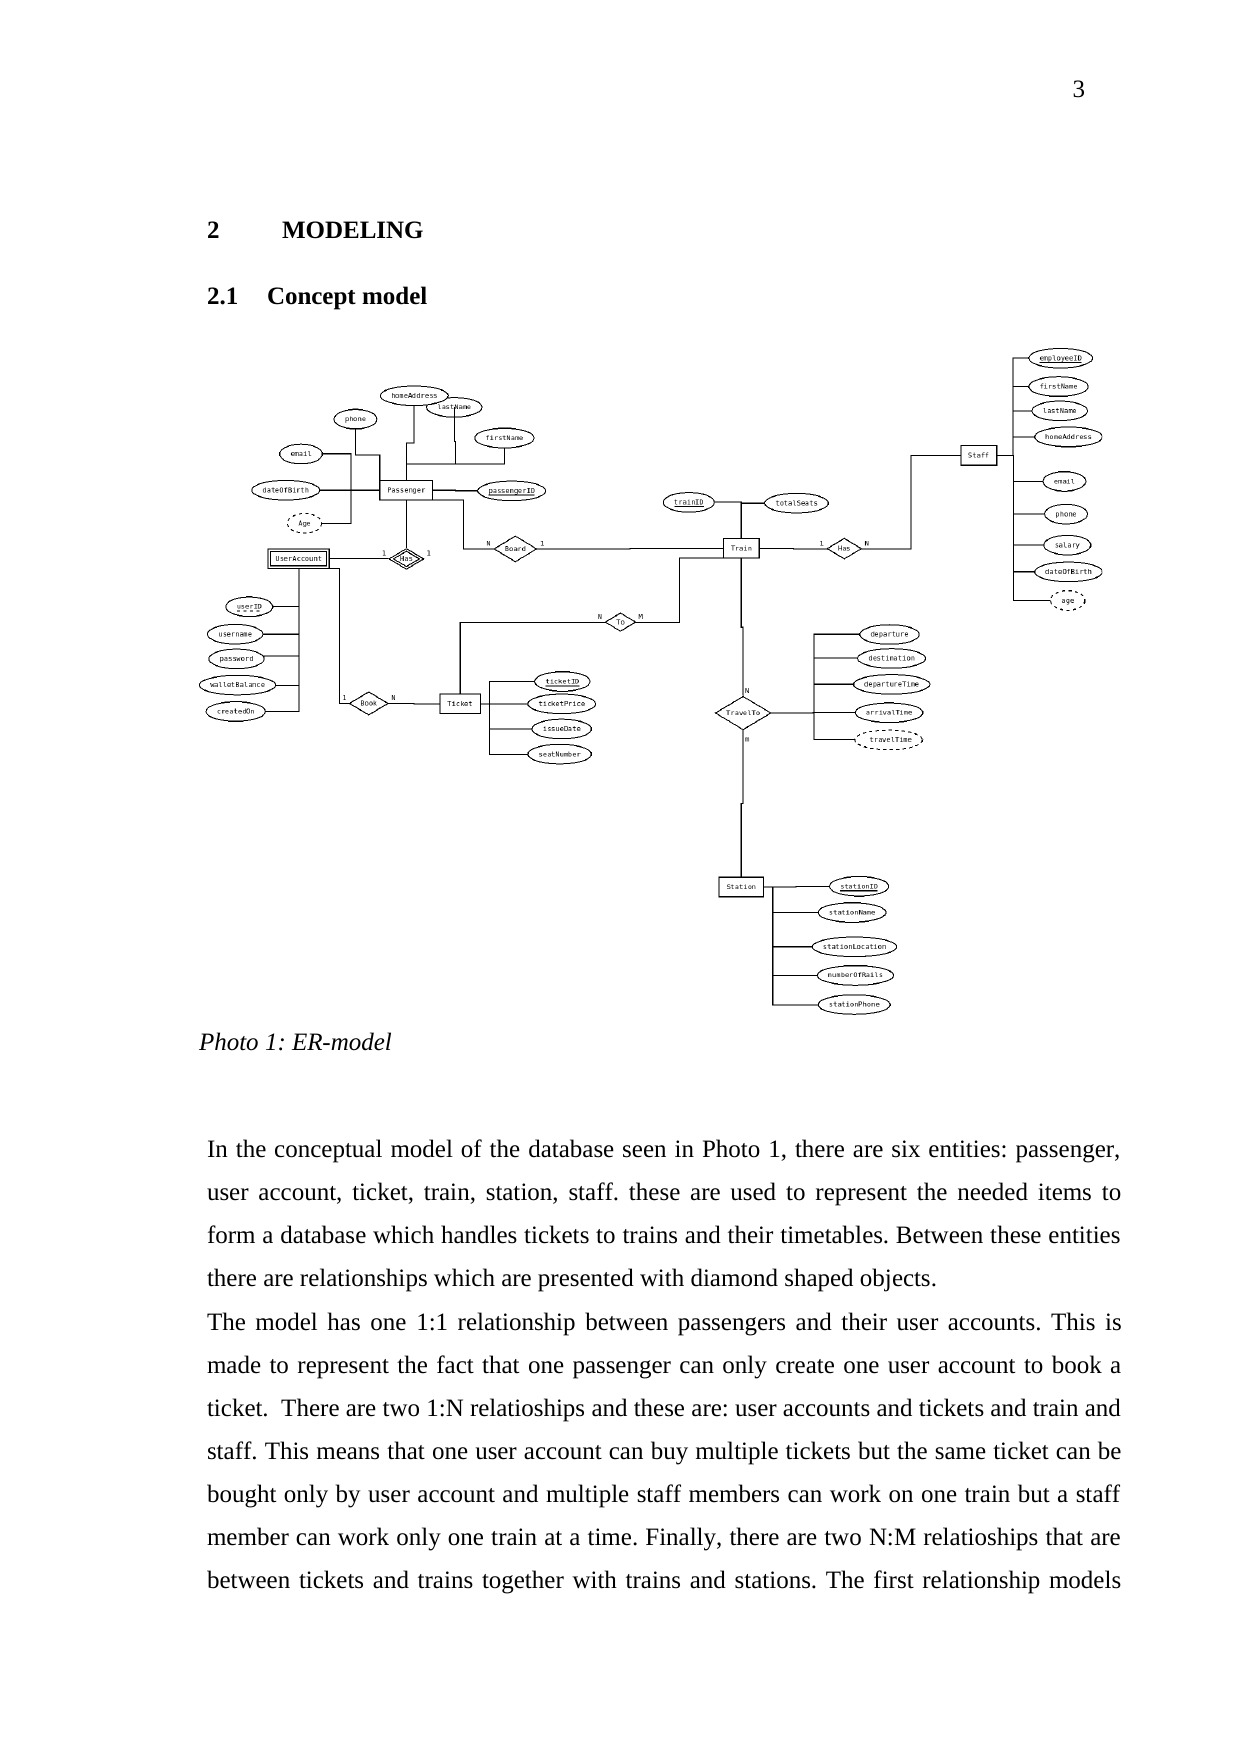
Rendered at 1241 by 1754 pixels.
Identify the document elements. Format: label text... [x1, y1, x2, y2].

text In the conceptual model of the database seen in Photo 1, there are six entities: passenger, user account, ticket, train, station, staff. these are used to represent the needed items to form a database which handles tickets to trains and their timetables. Between these entities there are relationships which are presented with diamond shaped objects. [207, 1134, 1122, 1292]
picture [198, 347, 1103, 1015]
text The model has one 1:1 relationship between passengers and their user accounts. This is made to represent the fact that one passenger can only create one user account to book a ticket. There are two 1:N relatioships and these are: user accounts and tickets and train and staff. This means that one user account can buy multiple tickets but the same ticket can be bought only by user account and multiple staff members can work on one train but a staff member can work only one train at a time. Finally, there are two N:M relatioships that are between tickets and trains together with trains and stations. The first relationship models [207, 1307, 1122, 1594]
subtitle modeling [207, 215, 1122, 243]
subtitle Concept model [207, 281, 1122, 310]
text Photo 1: ER-model [199, 1015, 1102, 1056]
